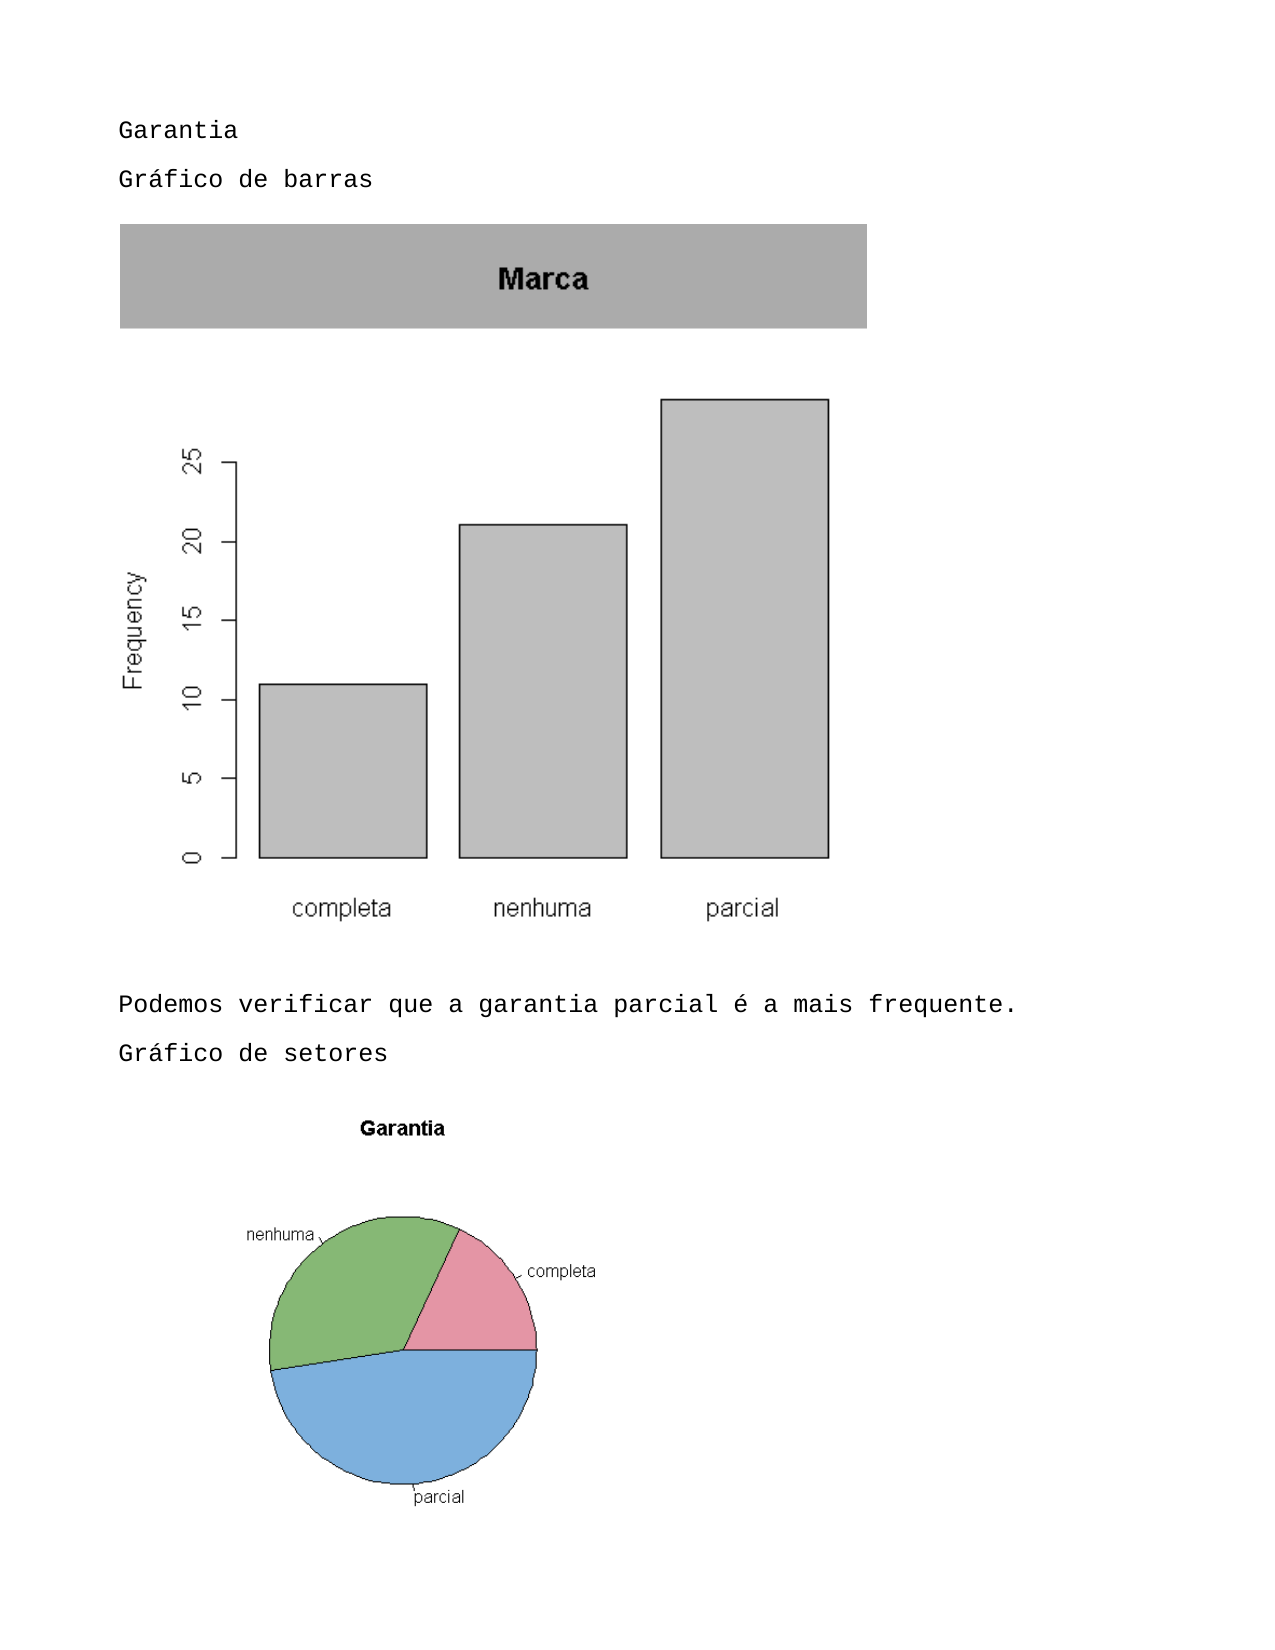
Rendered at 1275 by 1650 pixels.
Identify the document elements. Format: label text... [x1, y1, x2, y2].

picture [118, 1089, 635, 1611]
text Podemos verificar que a garantia parcial é a mais frequente. [118, 992, 1157, 1020]
text Gráfico de setores [118, 1040, 1157, 1069]
text Garantia [118, 118, 1157, 146]
picture [120, 224, 867, 945]
text Gráfico de barras [118, 167, 1157, 195]
